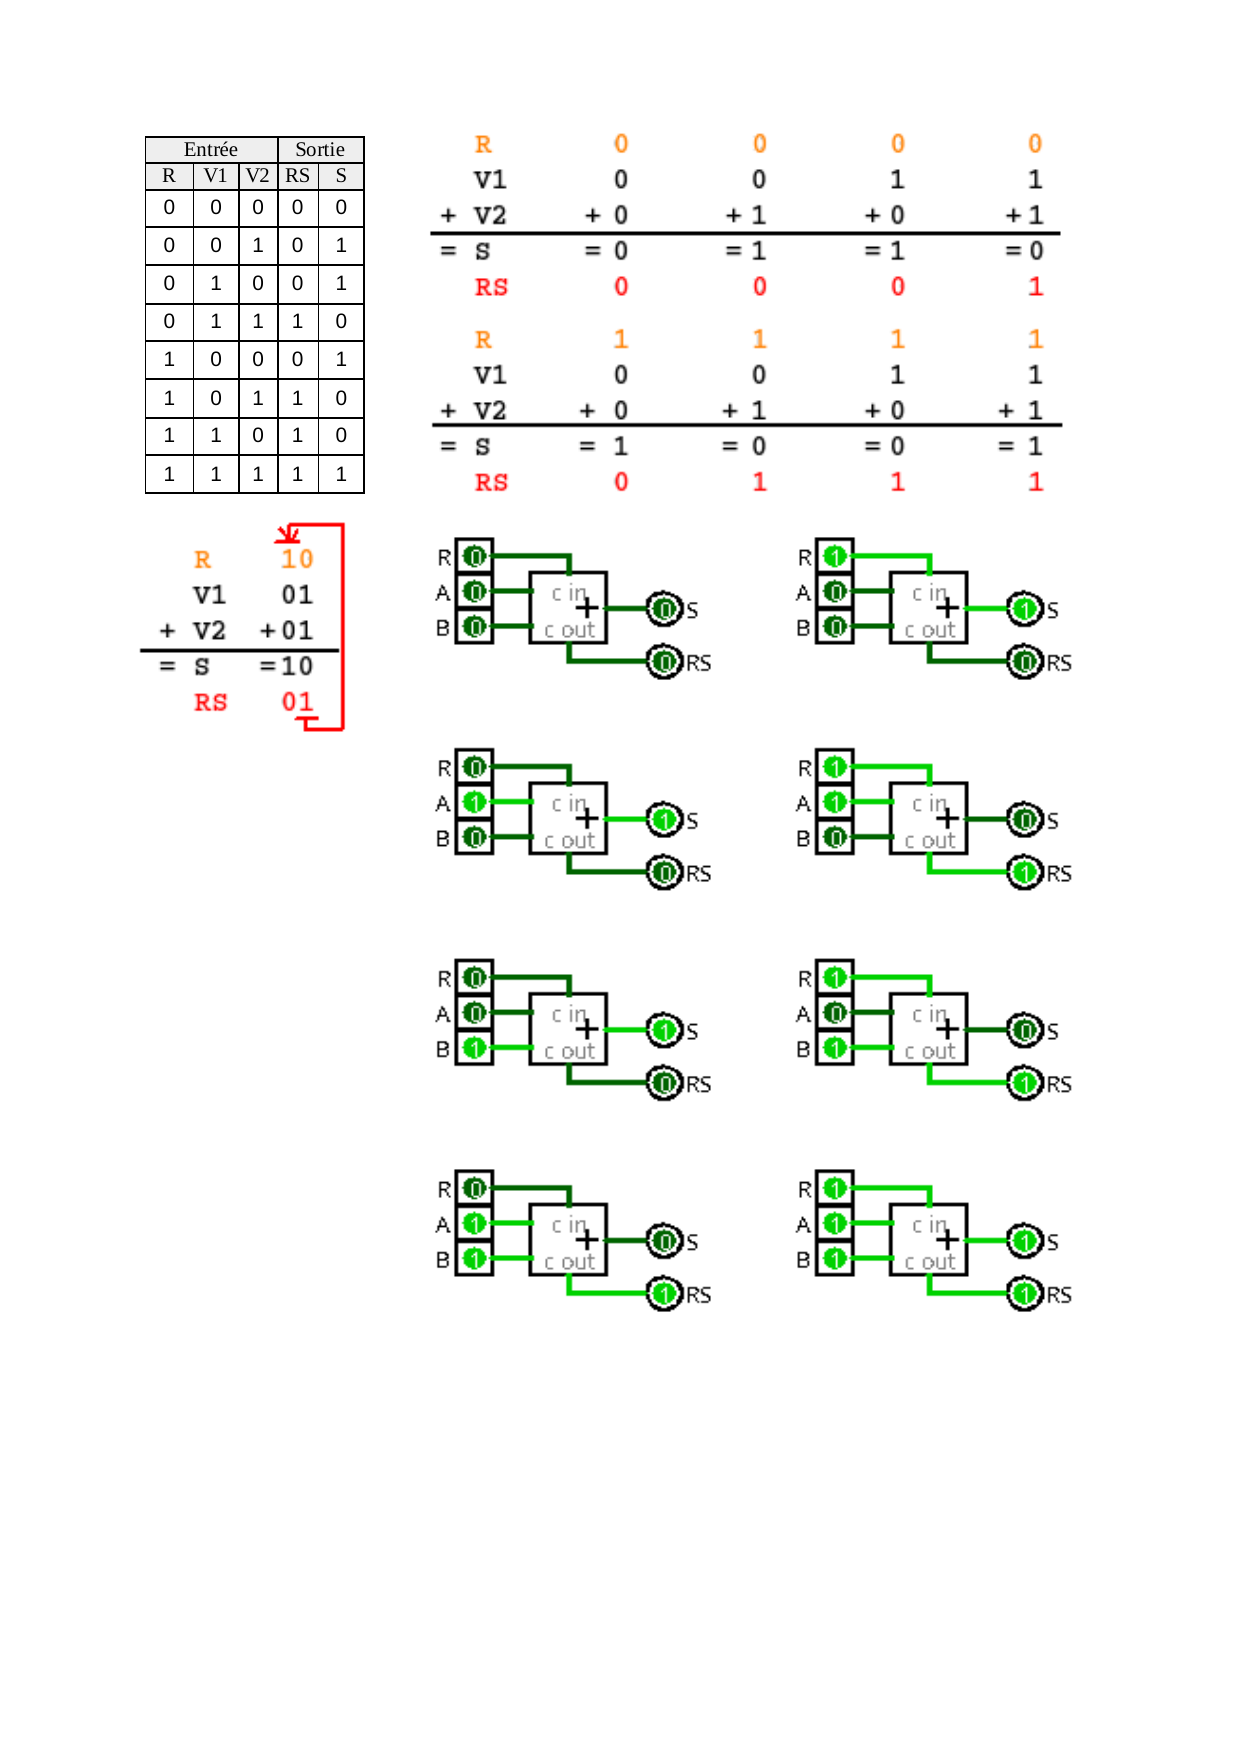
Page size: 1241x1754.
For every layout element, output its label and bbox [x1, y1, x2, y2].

picture [416, 123, 1085, 510]
picture [122, 512, 360, 760]
picture [416, 529, 1098, 1319]
